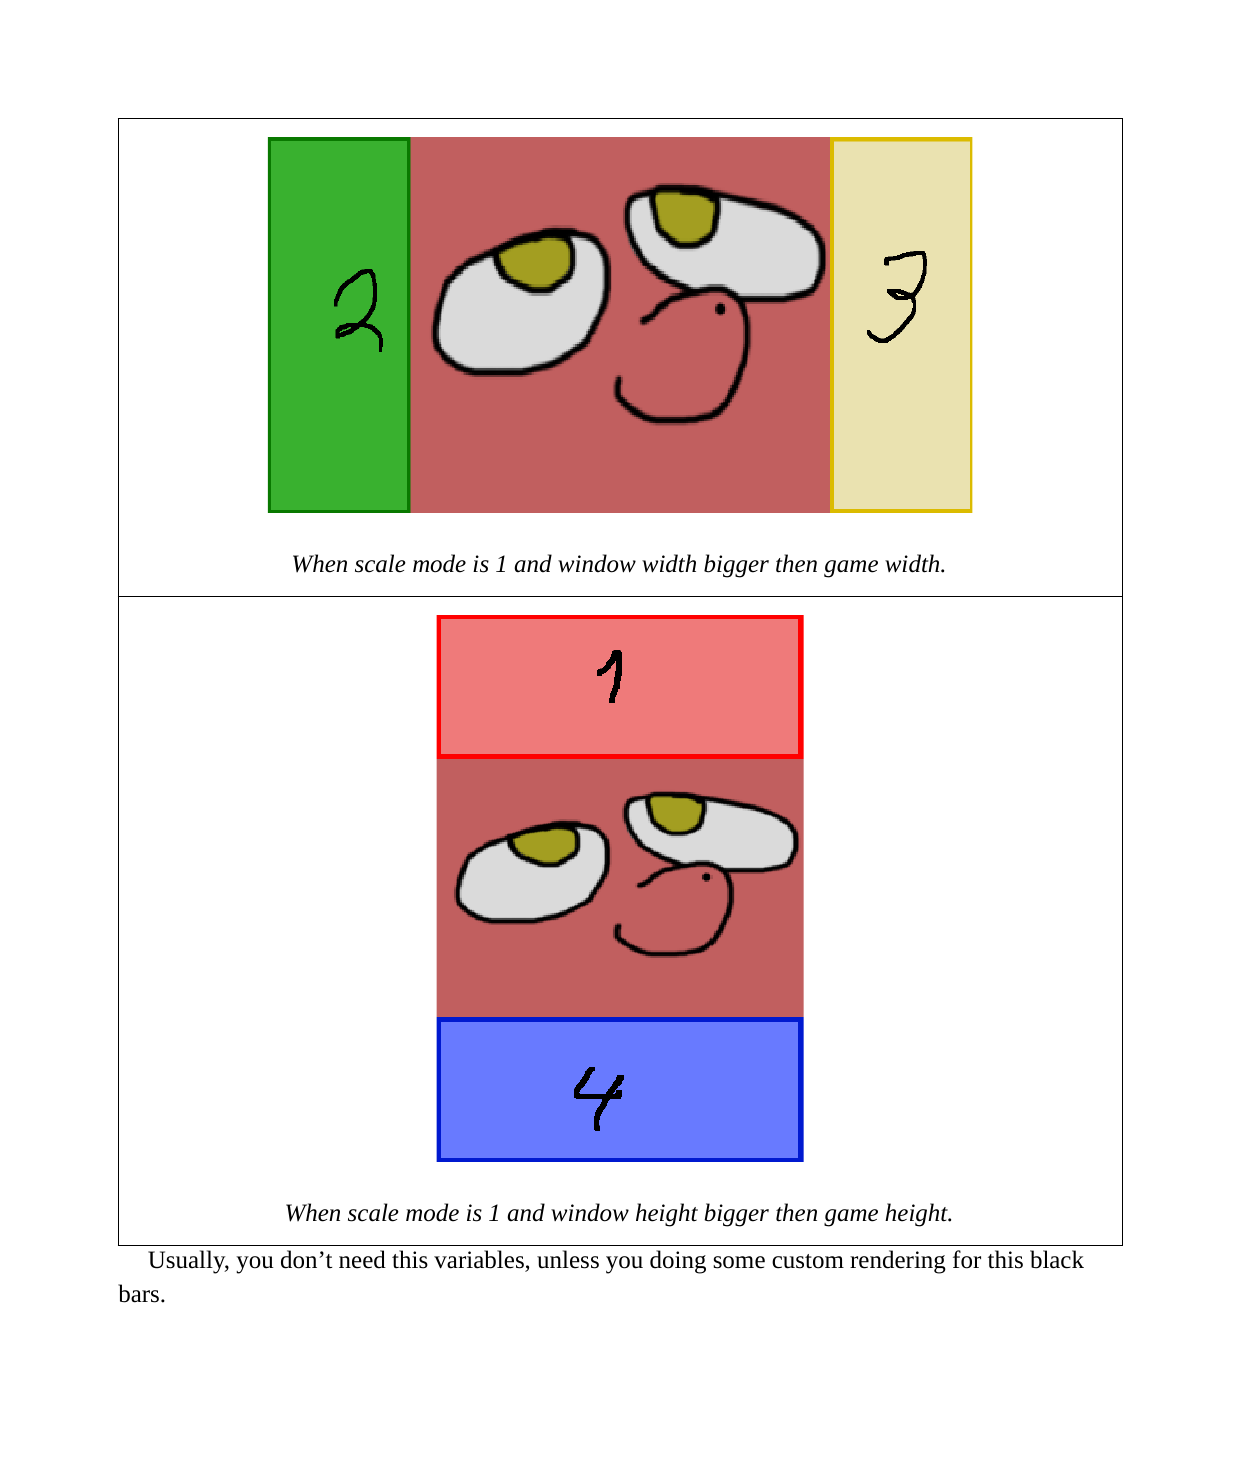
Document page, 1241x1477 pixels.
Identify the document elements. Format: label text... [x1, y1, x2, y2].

picture [267, 137, 973, 513]
table_cell [119, 119, 1122, 531]
text Usually, you don’t need this variables, unless you doing some custom rendering for this black bars. [118, 1246, 1122, 1307]
picture [436, 615, 804, 1162]
table_cell When scale mode is 1 and window height bigger then game height. [119, 1179, 1122, 1244]
table_cell When scale mode is 1 and window width bigger then game width. [119, 531, 1122, 596]
table_cell [119, 597, 1122, 1179]
